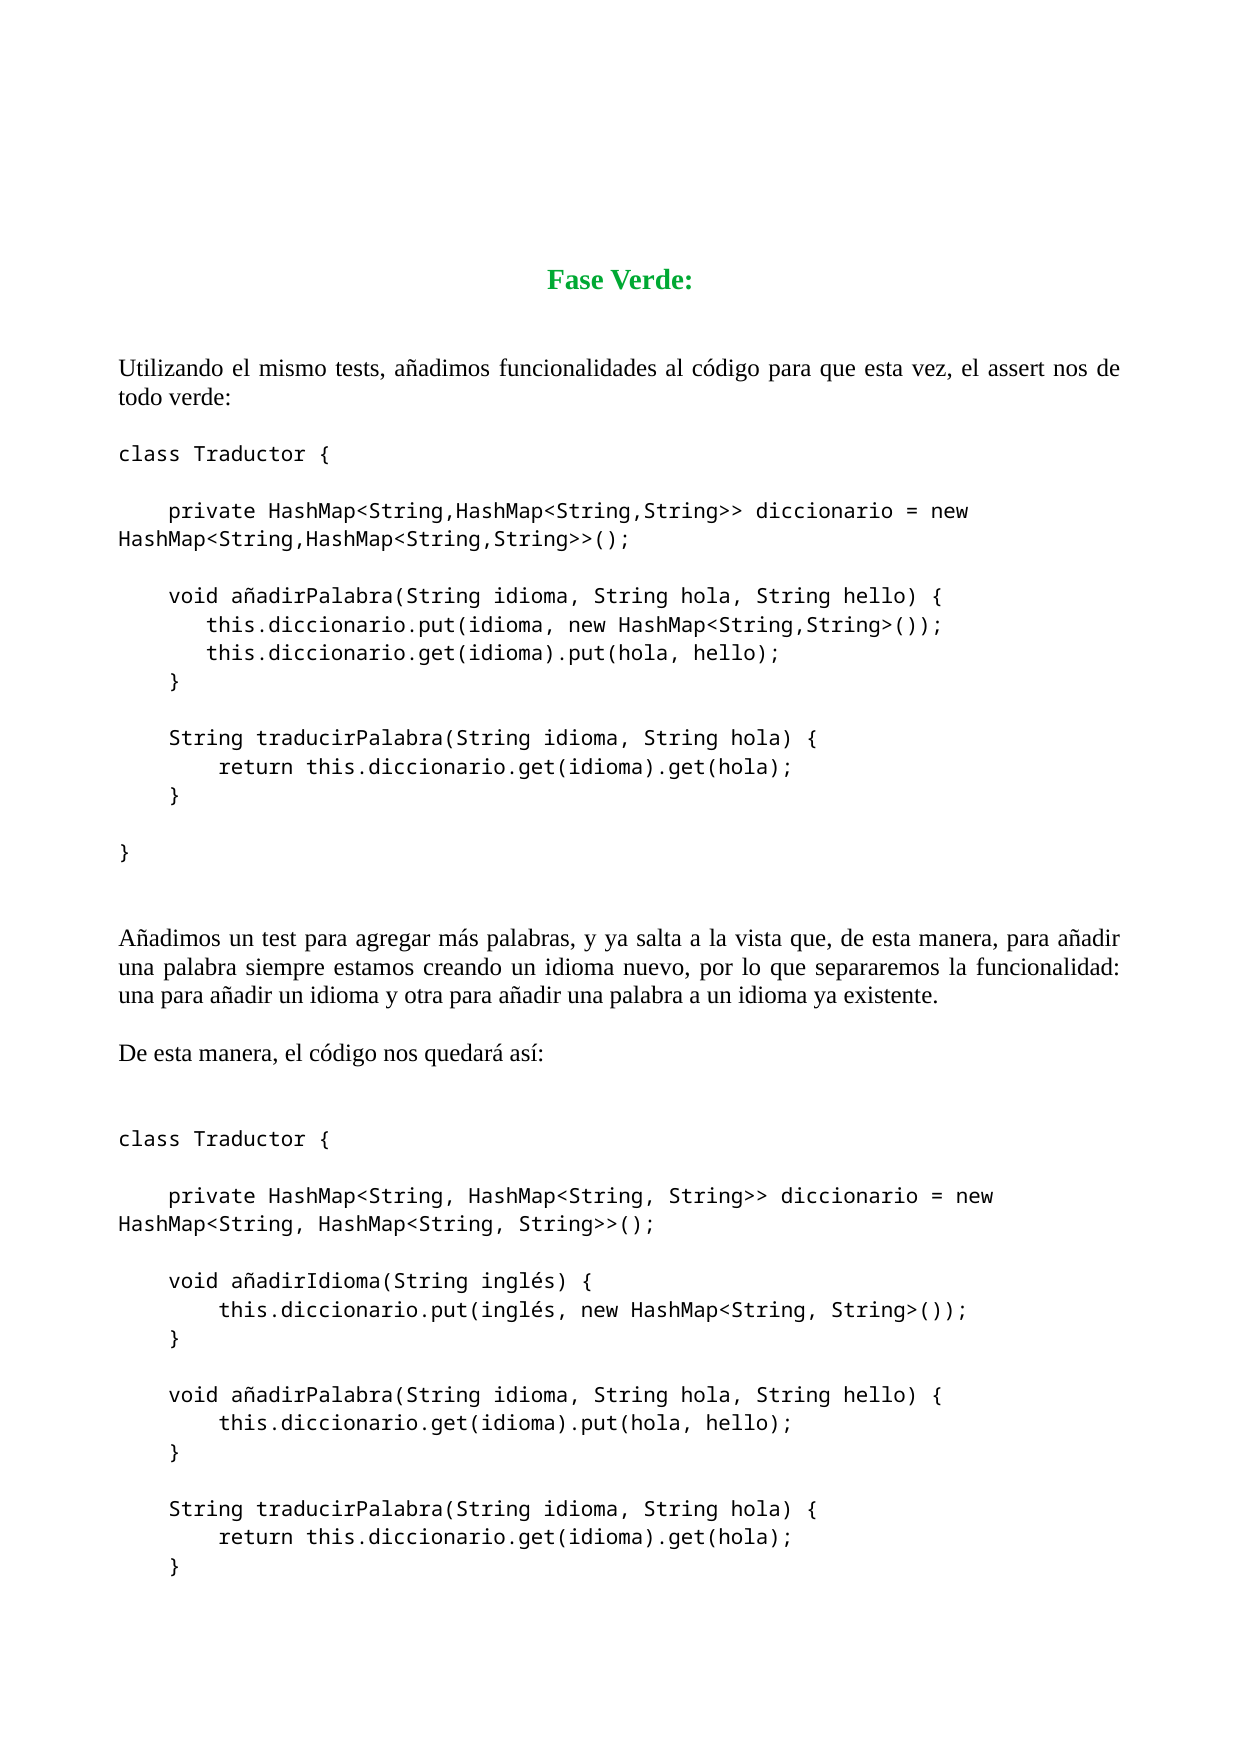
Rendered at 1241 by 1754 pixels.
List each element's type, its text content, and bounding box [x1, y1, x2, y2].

text Utilizando el mismo tests, añadimos funcionalidades al código para que esta vez, el assert nos de todo verde: [118, 353, 1122, 410]
text private HashMap<String,HashMap<String,String>> diccionario = new HashMap<String,HashMap<String,String>>(); [118, 496, 1122, 553]
text void añadirPalabra(String idioma, String hola, String hello) { [118, 581, 1122, 610]
text String traducirPalabra(String idioma, String hola) { [118, 723, 1122, 752]
text Añadimos un test para agregar más palabras, y ya salta a la vista que, de esta manera, para añadir una palabra siempre estamos creando un idioma nuevo, por lo que separaremos la funcionalidad: una para añadir un idioma y otra para añadir una palabra a un idioma ya existente. [118, 923, 1122, 1009]
text this.diccionario.put(inglés, new HashMap<String, String>()); [118, 1295, 1122, 1323]
text } [118, 1551, 1122, 1579]
text void añadirIdioma(String inglés) { [118, 1266, 1122, 1295]
text } [118, 837, 1122, 866]
text this.diccionario.get(idioma).put(hola, hello); [118, 638, 1122, 667]
text void añadirPalabra(String idioma, String hola, String hello) { [118, 1380, 1122, 1408]
text return this.diccionario.get(idioma).get(hola); [118, 752, 1122, 780]
text } [118, 667, 1122, 695]
text class Traductor { [118, 439, 1122, 468]
text } [118, 1437, 1122, 1465]
text return this.diccionario.get(idioma).get(hola); [118, 1522, 1122, 1551]
text De esta manera, el código nos quedará así: [118, 1038, 1122, 1067]
text this.diccionario.put(idioma, new HashMap<String,String>()); [118, 610, 1122, 638]
text String traducirPalabra(String idioma, String hola) { [118, 1494, 1122, 1522]
text } [118, 780, 1122, 809]
text private HashMap<String, HashMap<String, String>> diccionario = new HashMap<String, HashMap<String, String>>(); [118, 1181, 1122, 1238]
text this.diccionario.get(idioma).put(hola, hello); [118, 1408, 1122, 1437]
text Fase Verde: [118, 262, 1122, 295]
text } [118, 1323, 1122, 1352]
text class Traductor { [118, 1124, 1122, 1153]
